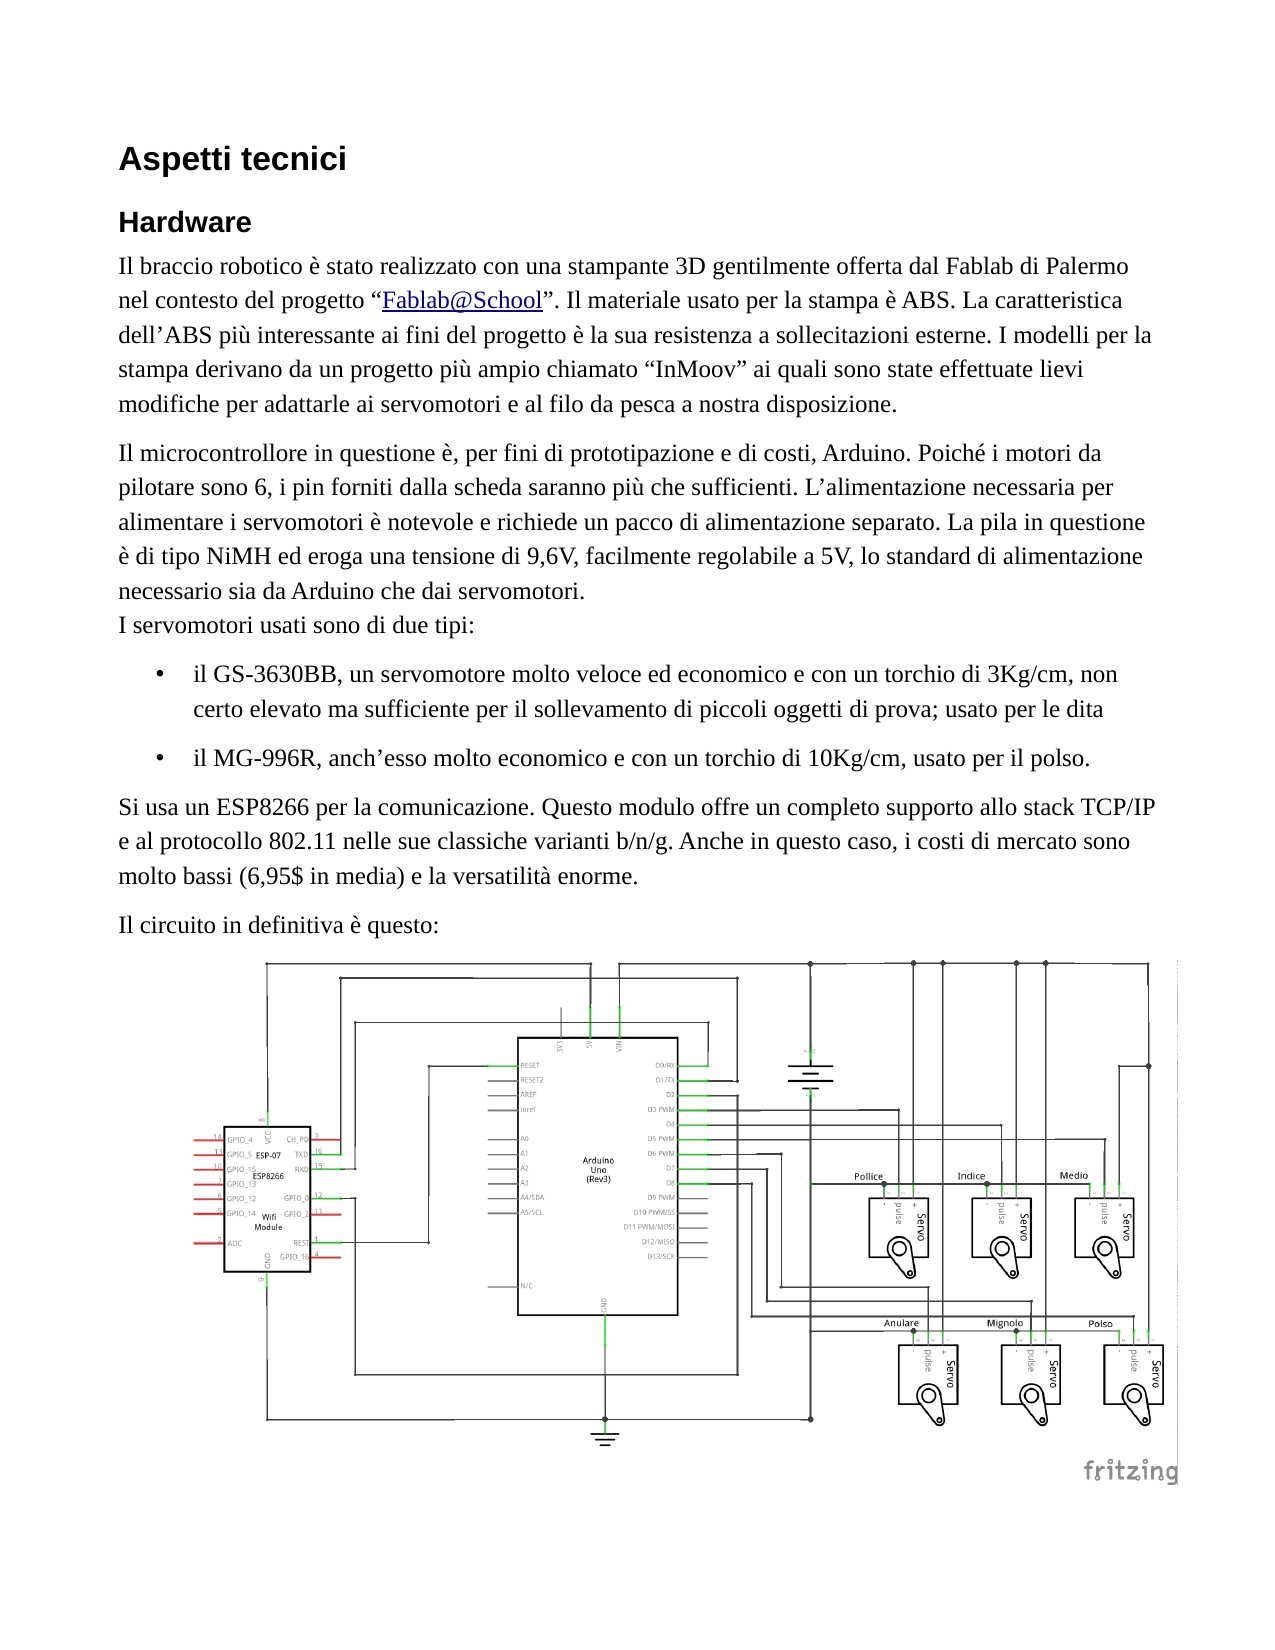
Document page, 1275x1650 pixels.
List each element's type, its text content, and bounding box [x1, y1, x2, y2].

text Il circuito in definitiva è questo: [118, 910, 1157, 939]
picture [180, 960, 1178, 1485]
list il MG-996R, anch’esso molto economico e con un torchio di 10Kg/cm, usato per il polso. [156, 743, 1157, 772]
text Il braccio robotico è stato realizzato con una stampante 3D gentilmente offerta dal Fablab di Palermo nel contesto del progetto “Fablab@School”. Il materiale usato per la stampa è ABS. La caratteristica dell’ABS più interessante ai fini del progetto è la sua resistenza a sollecitazioni esterne. I modelli per la stampa derivano da un progetto più ampio chiamato “InMoov” ai quali sono state effettuate lievi modifiche per adattarle ai servomotori e al filo da pesca a nostra disposizione. [118, 251, 1157, 418]
text Si usa un ESP8266 per la comunicazione. Questo modulo offre un completo supporto allo stack TCP/IP e al protocollo 802.11 nelle sue classiche varianti b/n/g. Anche in questo caso, i costi di mercato sono molto bassi (6,95$ in media) e la versatilità enorme. [118, 792, 1157, 890]
subtitle Hardware [118, 205, 1157, 238]
text Il microcontrollore in questione è, per fini di prototipazione e di costi, Arduino. Poiché i motori da pilotare sono 6, i pin forniti dalla scheda saranno più che sufficienti. L’alimentazione necessaria per alimentare i servomotori è notevole e richiede un pacco di alimentazione separato. La pila in questione è di tipo NiMH ed eroga una tensione di 9,6V, facilmente regolabile a 5V, lo standard di alimentazione necessario sia da Arduino che dai servomotori. I servomotori usati sono di due tipi: [118, 438, 1157, 639]
subtitle Aspetti tecnici [118, 139, 1157, 178]
list il GS-3630BB, un servomotore molto veloce ed economico e con un torchio di 3Kg/cm, non certo elevato ma sufficiente per il sollevamento di piccoli oggetti di prova; usato per le dita [156, 659, 1157, 723]
